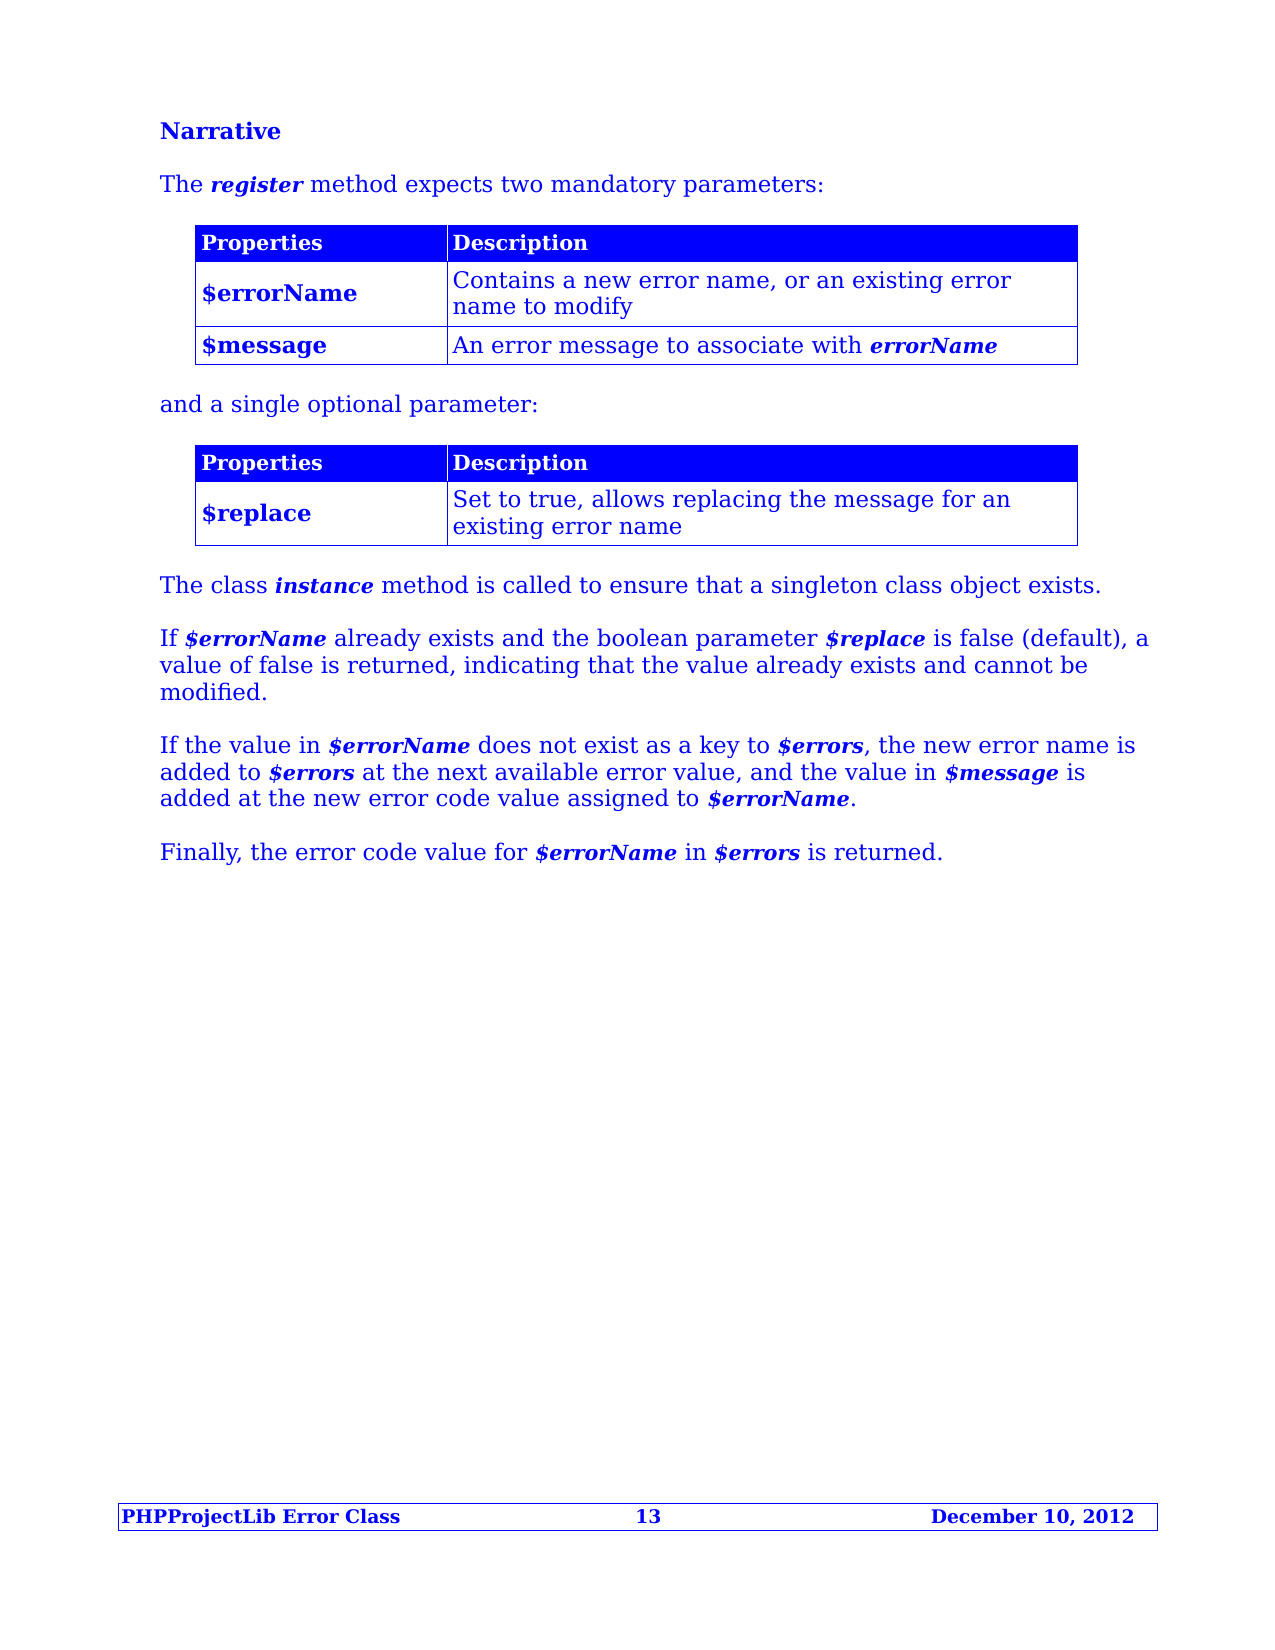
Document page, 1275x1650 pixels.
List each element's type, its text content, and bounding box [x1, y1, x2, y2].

text If $errorName already exists and the boolean parameter $replace is false (default), a value of false is returned, indicating that the value already exists and cannot be modified. [159, 626, 1157, 706]
table_cell $message [196, 327, 447, 364]
table_cell $replace [196, 482, 447, 545]
text Narrative [159, 118, 1157, 145]
table_header Description [448, 446, 1077, 481]
table_cell Set to true, allows replacing the message for an existing error name [448, 482, 1077, 545]
table_cell An error message to associate with errorName [448, 327, 1077, 364]
table_cell Contains a new error name, or an existing error name to modify [448, 262, 1077, 326]
text If the value in $errorName does not exist as a key to $errors, the new error name is added to $errors at the next available error value, and the value in $message is added at the new error code value assigned to $errorName. [159, 732, 1157, 812]
text The register method expects two mandatory parameters: [159, 172, 1157, 198]
text The class instance method is called to ensure that a singleton class object exists. [159, 572, 1157, 599]
text and a single optional parameter: [159, 391, 1157, 418]
table_header Description [448, 226, 1077, 261]
table_header Properties [196, 446, 447, 481]
text Finally, the error code value for $errorName in $errors is returned. [159, 839, 1157, 866]
table_cell $errorName [196, 262, 447, 326]
table_header Properties [196, 226, 447, 261]
